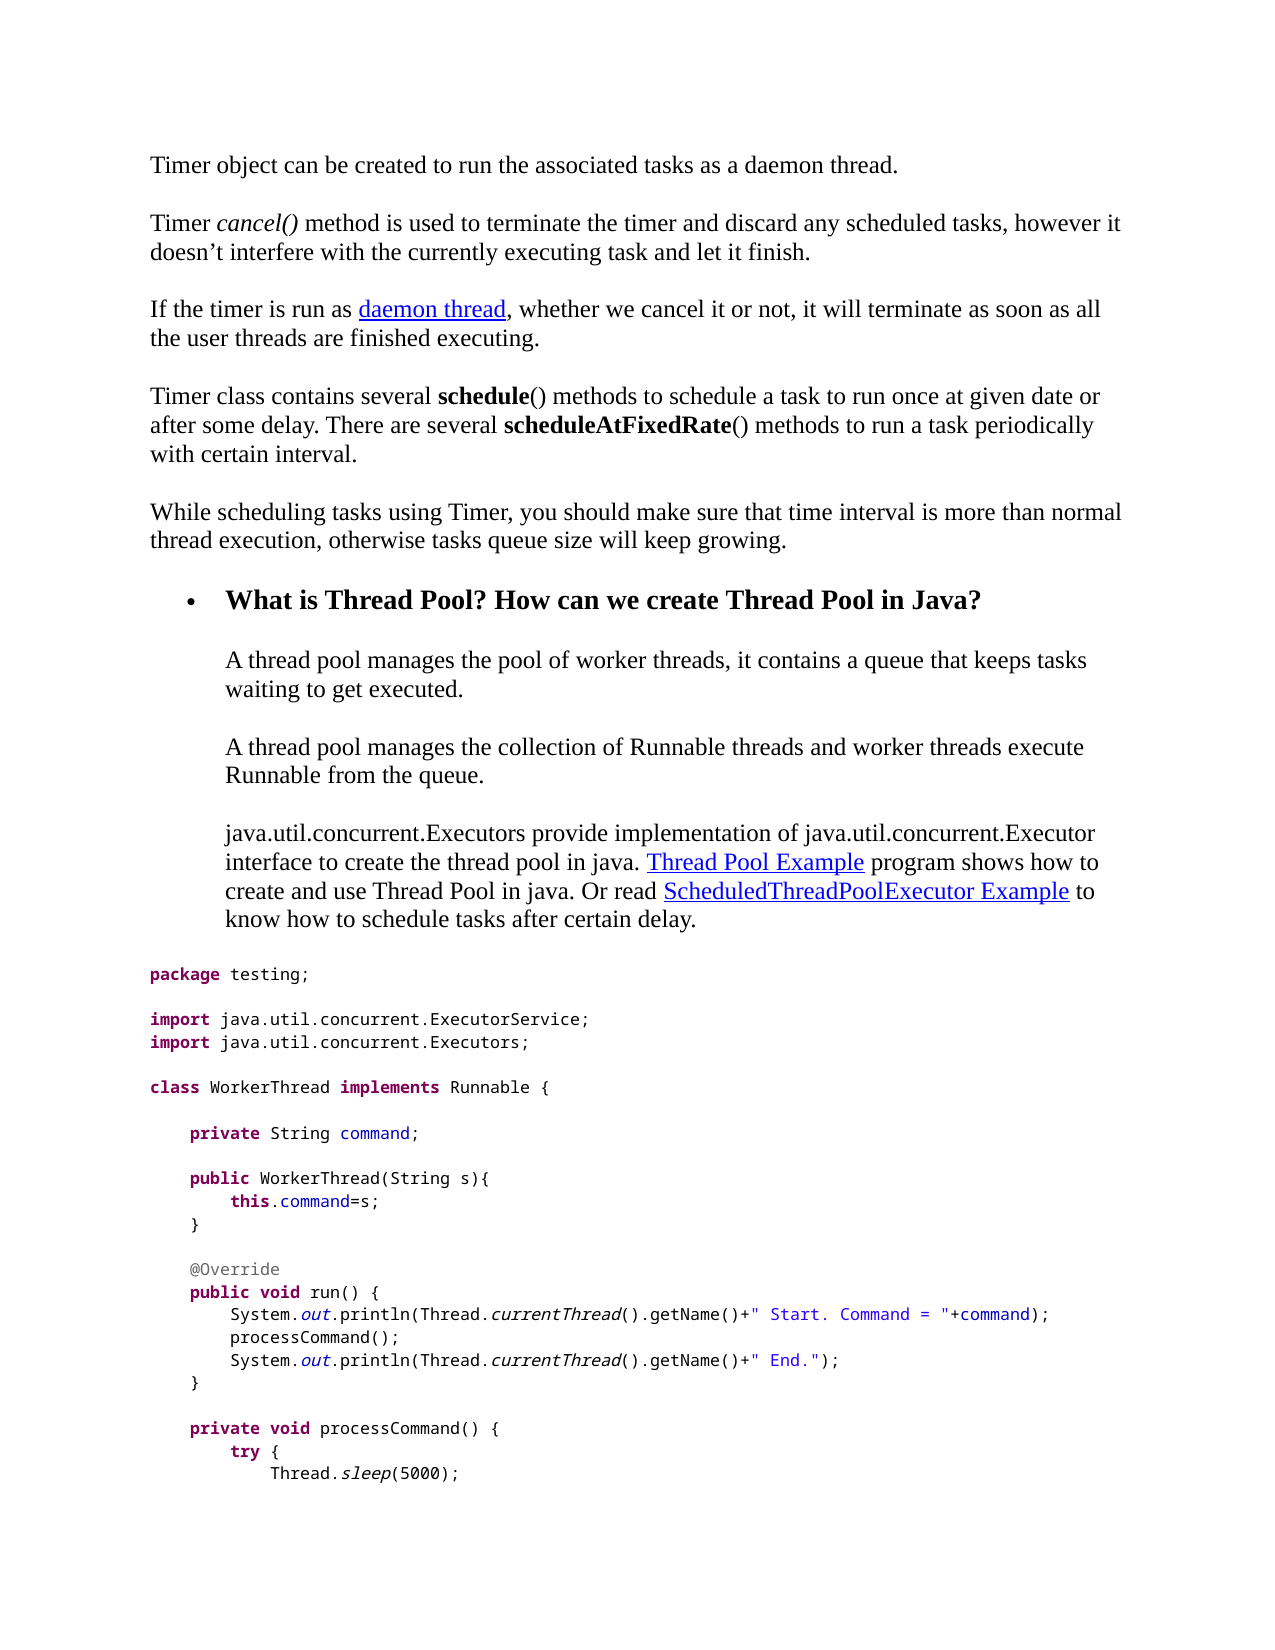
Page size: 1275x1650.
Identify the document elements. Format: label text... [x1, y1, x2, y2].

text private String command; [150, 1121, 1125, 1144]
text processCommand(); [150, 1326, 1125, 1348]
text A thread pool manages the collection of Runnable threads and worker threads execute Runnable from the queue. [225, 732, 1125, 789]
text try { [150, 1439, 1125, 1462]
text System.out.println(Thread.currentThread().getName()+" End."); [150, 1348, 1125, 1371]
text A thread pool manages the pool of worker threads, it contains a queue that keeps tasks waiting to get executed. [225, 645, 1125, 702]
text private void processCommand() { [150, 1417, 1125, 1439]
text import java.util.concurrent.ExecutorService; [150, 1008, 1125, 1031]
subtitle What is Thread Pool? How can we create Thread Pool in Java? [187, 583, 1125, 616]
text Timer class contains several schedule() methods to schedule a task to run once at given date or after some delay. There are several scheduleAtFixedRate() methods to run a task periodically with certain interval. [150, 381, 1125, 467]
text class WorkerThread implements Runnable { [150, 1076, 1125, 1099]
text Timer cancel() method is used to terminate the timer and discard any scheduled tasks, however it doesn’t interfere with the currently executing task and let it finish. [150, 208, 1125, 265]
text Thread.sleep(5000); [150, 1462, 1125, 1485]
text import java.util.concurrent.Executors; [150, 1031, 1125, 1053]
text System.out.println(Thread.currentThread().getName()+" Start. Command = "+command); [150, 1303, 1125, 1326]
text package testing; [150, 962, 1125, 985]
text Timer object can be created to run the associated tasks as a daemon thread. [150, 150, 1125, 179]
text java.util.concurrent.Executors provide implementation of java.util.concurrent.Executor interface to create the thread pool in java. Thread Pool Example program shows how to create and use Thread Pool in java. Or read ScheduledThreadPoolExecutor Example to know how to schedule tasks after certain delay. [225, 818, 1125, 933]
text public void run() { [150, 1280, 1125, 1303]
text public WorkerThread(String s){ [150, 1167, 1125, 1189]
text this.command=s; [150, 1189, 1125, 1212]
text @Override [150, 1258, 1125, 1280]
text } [150, 1371, 1125, 1394]
text } [150, 1212, 1125, 1235]
text While scheduling tasks using Timer, you should make sure that time interval is more than normal thread execution, otherwise tasks queue size will keep growing. [150, 497, 1125, 554]
text If the timer is run as daemon thread, whether we cancel it or not, it will terminate as soon as all the user threads are finished executing. [150, 294, 1125, 352]
